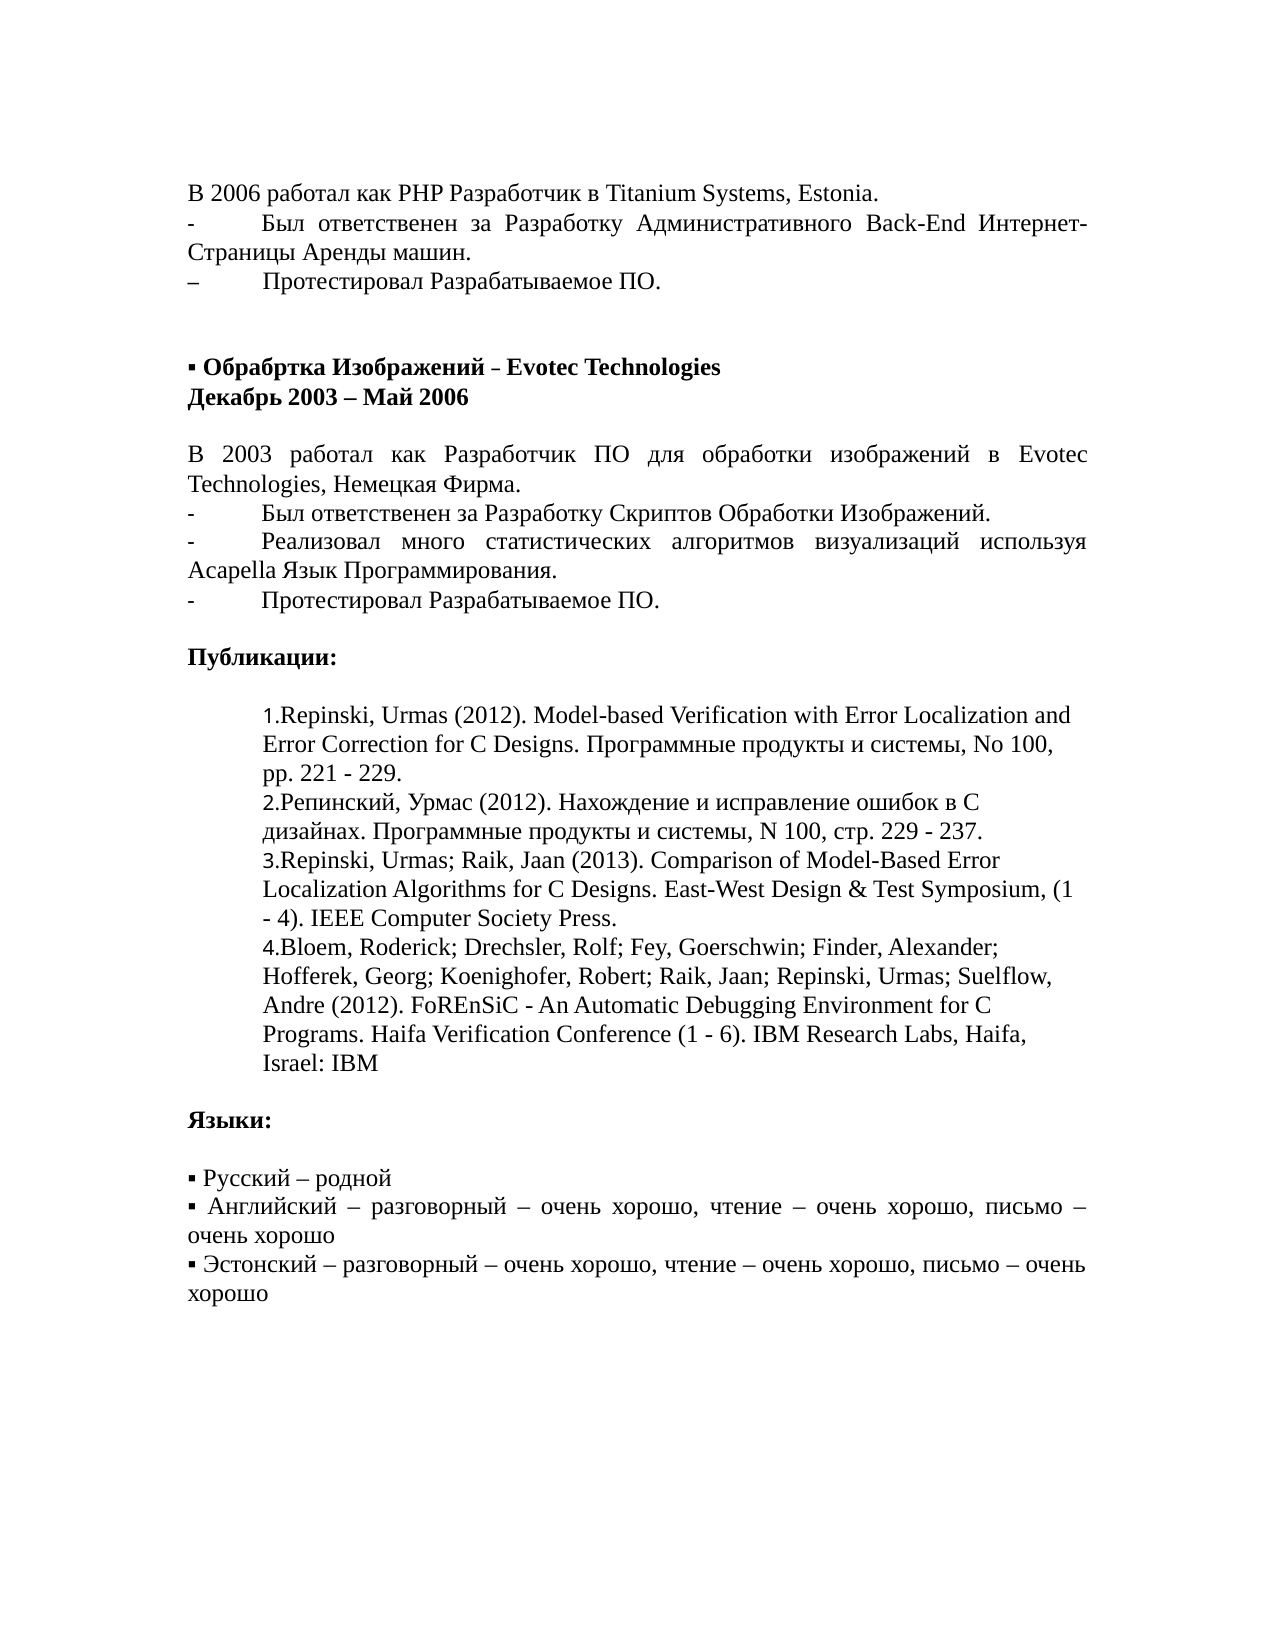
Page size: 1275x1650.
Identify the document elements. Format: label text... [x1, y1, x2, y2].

text ▪ Русский – родной [187, 1163, 1087, 1191]
text В 2006 работал как PHP Разработчик в Titanium Systems, Estonia. [187, 178, 1087, 208]
text - Реализовал много статистических алгоритмов визуализаций используя Acapella Язык Программирования. [187, 526, 1087, 585]
text Публикации: [187, 642, 1087, 671]
text - Протестировал Разрабатываемое ПО. [187, 585, 1087, 613]
text ▪ Эстонский – разговорный – очень хорошо, чтение – очень хорошо, письмо – очень хорошо [187, 1249, 1087, 1306]
list Repinski, Urmas; Raik, Jaan (2013). Comparison of Model-Based Error Localization Algorithms for C Designs. East-West Design & Test Symposium, (1 - 4). IEEE Computer Society Press. [262, 845, 1087, 932]
list Репинский, Урмас (2012). Нахождение и исправление ошибок в С дизайнах. Программные продукты и системы, N 100, стр. 229 - 237. [262, 787, 1087, 845]
list Протестировал Разрабатываемое ПО. [187, 266, 1087, 295]
text - Был ответственен за Разработку Скриптов Обработки Изображений. [187, 498, 1087, 526]
text Декабрь 2003 – Май 2006 [187, 382, 1087, 411]
text Языки: [187, 1105, 1087, 1134]
list Bloem, Roderick; Drechsler, Rolf; Fey, Goerschwin; Finder, Alexander; Hofferek, Georg; Koenighofer, Robert; Raik, Jaan; Repinski, Urmas; Suelflow, Andre (2012). FoREnSiC - An Automatic Debugging Environment for C Programs. Haifa Verification Conference (1 - 6). IBM Research Labs, Haifa, Israel: IBM [262, 932, 1087, 1076]
list Repinski, Urmas (2012). Model-based Verification with Error Localization and Error Correction for C Designs. Программные продукты и системы, No 100, pp. 221 - 229. [262, 700, 1087, 787]
text - Был ответственен за Разработку Административного Back-End Интернет-Страницы Аренды машин. [187, 208, 1087, 266]
text В 2003 работал как Разработчик ПО для обработки изображений в Evotec Technologies, Немецкая Фирма. [187, 439, 1087, 498]
text ▪ Обрабртка Изображений – Evotec Technologies [187, 352, 1087, 382]
text ▪ Английский – разговорный – очень хорошо, чтение – очень хорошо, письмо – очень хорошо [187, 1191, 1087, 1249]
